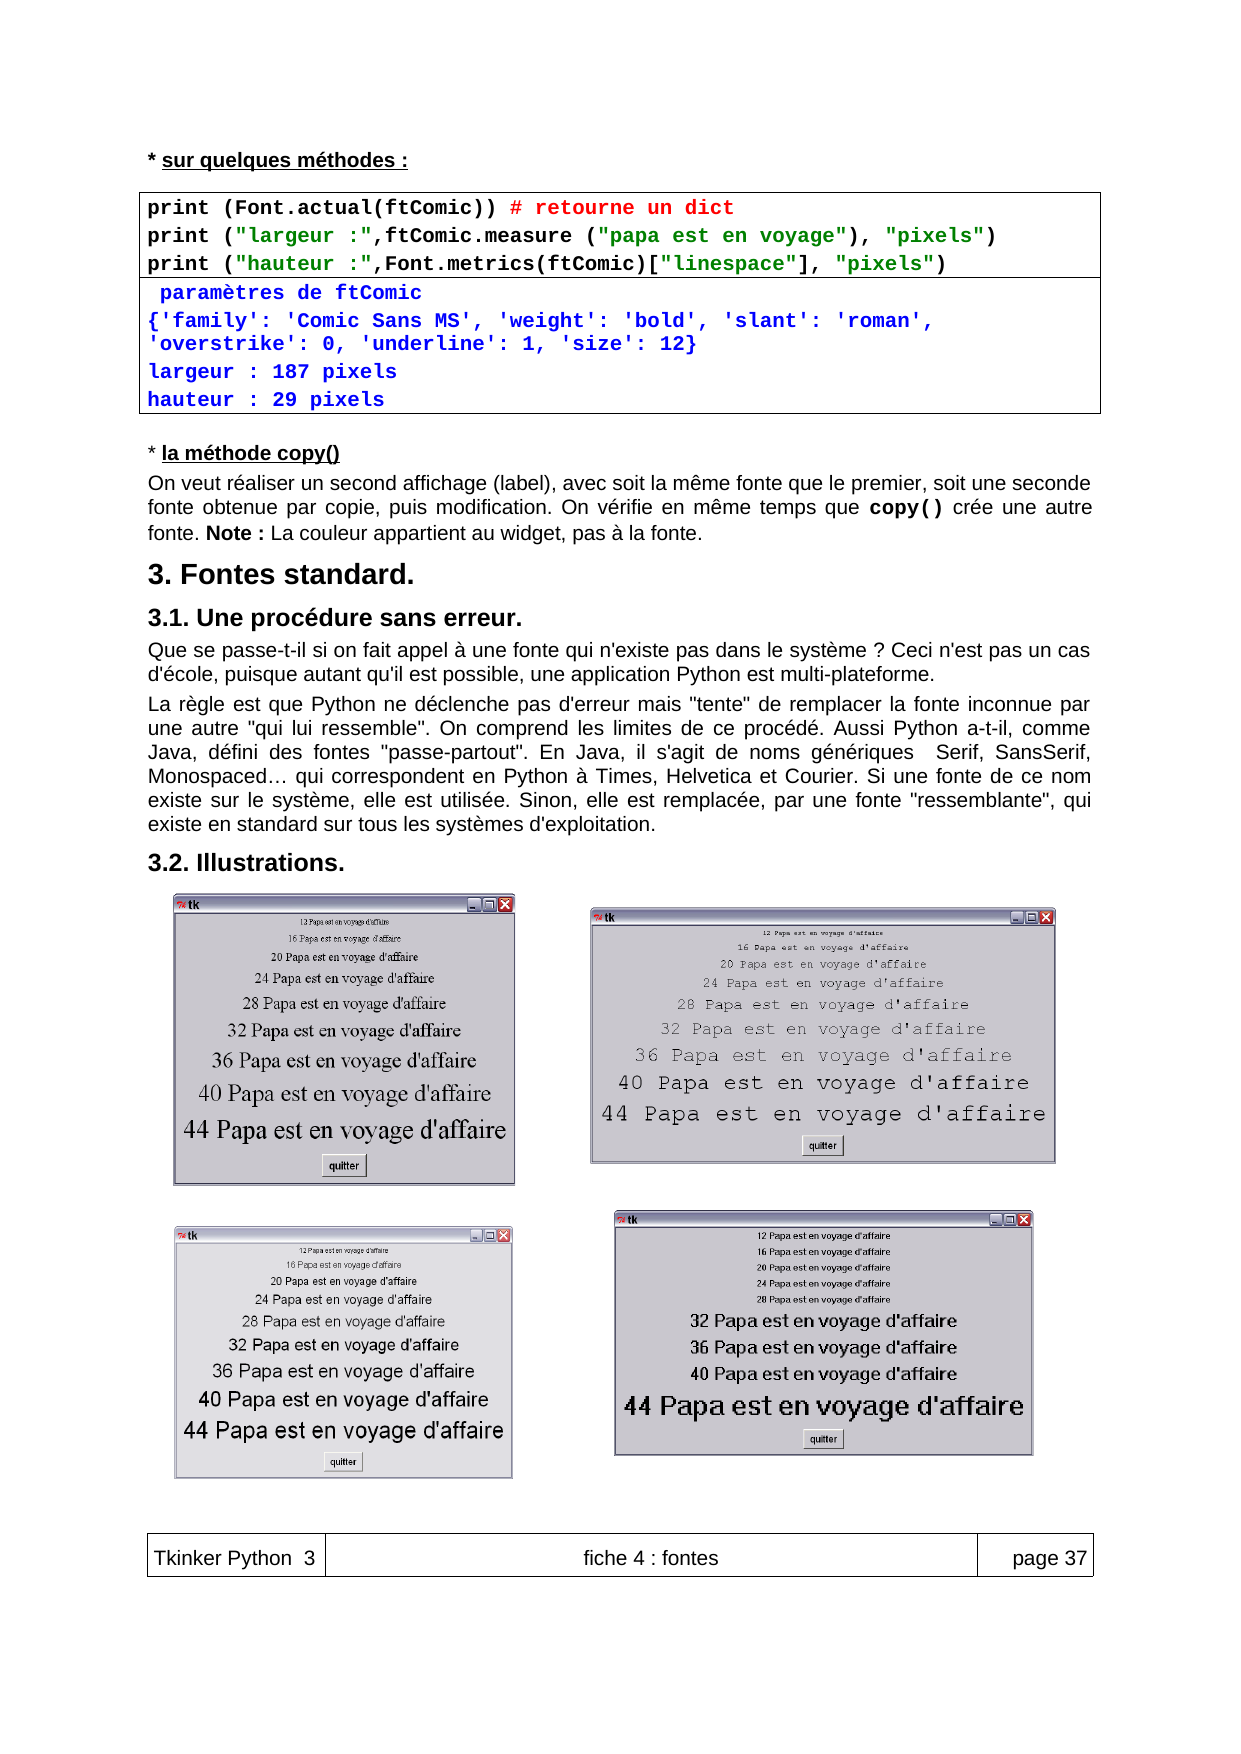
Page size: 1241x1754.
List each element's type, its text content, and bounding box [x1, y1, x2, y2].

table_cell paramètres de ftComic {'family': 'Comic Sans MS', 'weight': 'bold', 'slant': 'roman', 'overstrike': 0, 'underline': 1, 'size': 12} largeur : 187 pixels hauteur : 29 pixels [140, 278, 1100, 413]
subtitle 3.2. Illustrations. [148, 848, 1093, 877]
picture [589, 906, 1057, 1164]
table_cell [546, 1195, 1100, 1489]
table_header [140, 877, 546, 1195]
text Que se passe-t-il si on fait appel à une fonte qui n'existe pas dans le système ? Ceci n'est pas un cas d'école, puisque autant qu'il est possible, une application Python est multi-plateforme. [148, 638, 1093, 686]
subtitle 3. Fontes standard. [148, 557, 1093, 591]
text * sur quelques méthodes : [148, 148, 1093, 172]
picture [173, 1224, 513, 1480]
picture [612, 1210, 1034, 1456]
text La règle est que Python ne déclenche pas d'erreur mais "tente" de remplacer la fonte inconnue par une autre "qui lui ressemble". On comprend les limites de ce procédé. Aussi Python a-t-il, comme Java, défini des fontes "passe-partout". En Java, il s'agit de noms génériques Serif, SansSerif, Monospaced… qui correspondent en Python à Times, Helvetica et Courier. Si une fonte de ce nom existe sur le système, elle est utilisée. Sinon, elle est remplacée, par une fonte "ressemblante", qui existe en standard sur tous les systèmes d'exploitation. [148, 692, 1093, 836]
text On veut réaliser un second affichage (label), avec soit la même fonte que le premier, soit une seconde fonte obtenue par copie, puis modification. On vérifie en même temps que copy() crée une autre fonte. Note : La couleur appartient au widget, pas à la fonte. [148, 471, 1093, 544]
subtitle 3.1. Une procédure sans erreur. [148, 603, 1093, 632]
text * la méthode copy() [148, 441, 1093, 464]
table_header [546, 877, 1100, 1195]
table_header print (Font.actual(ftComic)) # retourne un dict print ("largeur :",ftComic.measure ("papa est en voyage"), "pixels") print ("hauteur :",Font.metrics(ftComic)["linespace"], "pixels") [140, 193, 1100, 277]
table_cell [140, 1195, 546, 1489]
picture [171, 892, 516, 1186]
